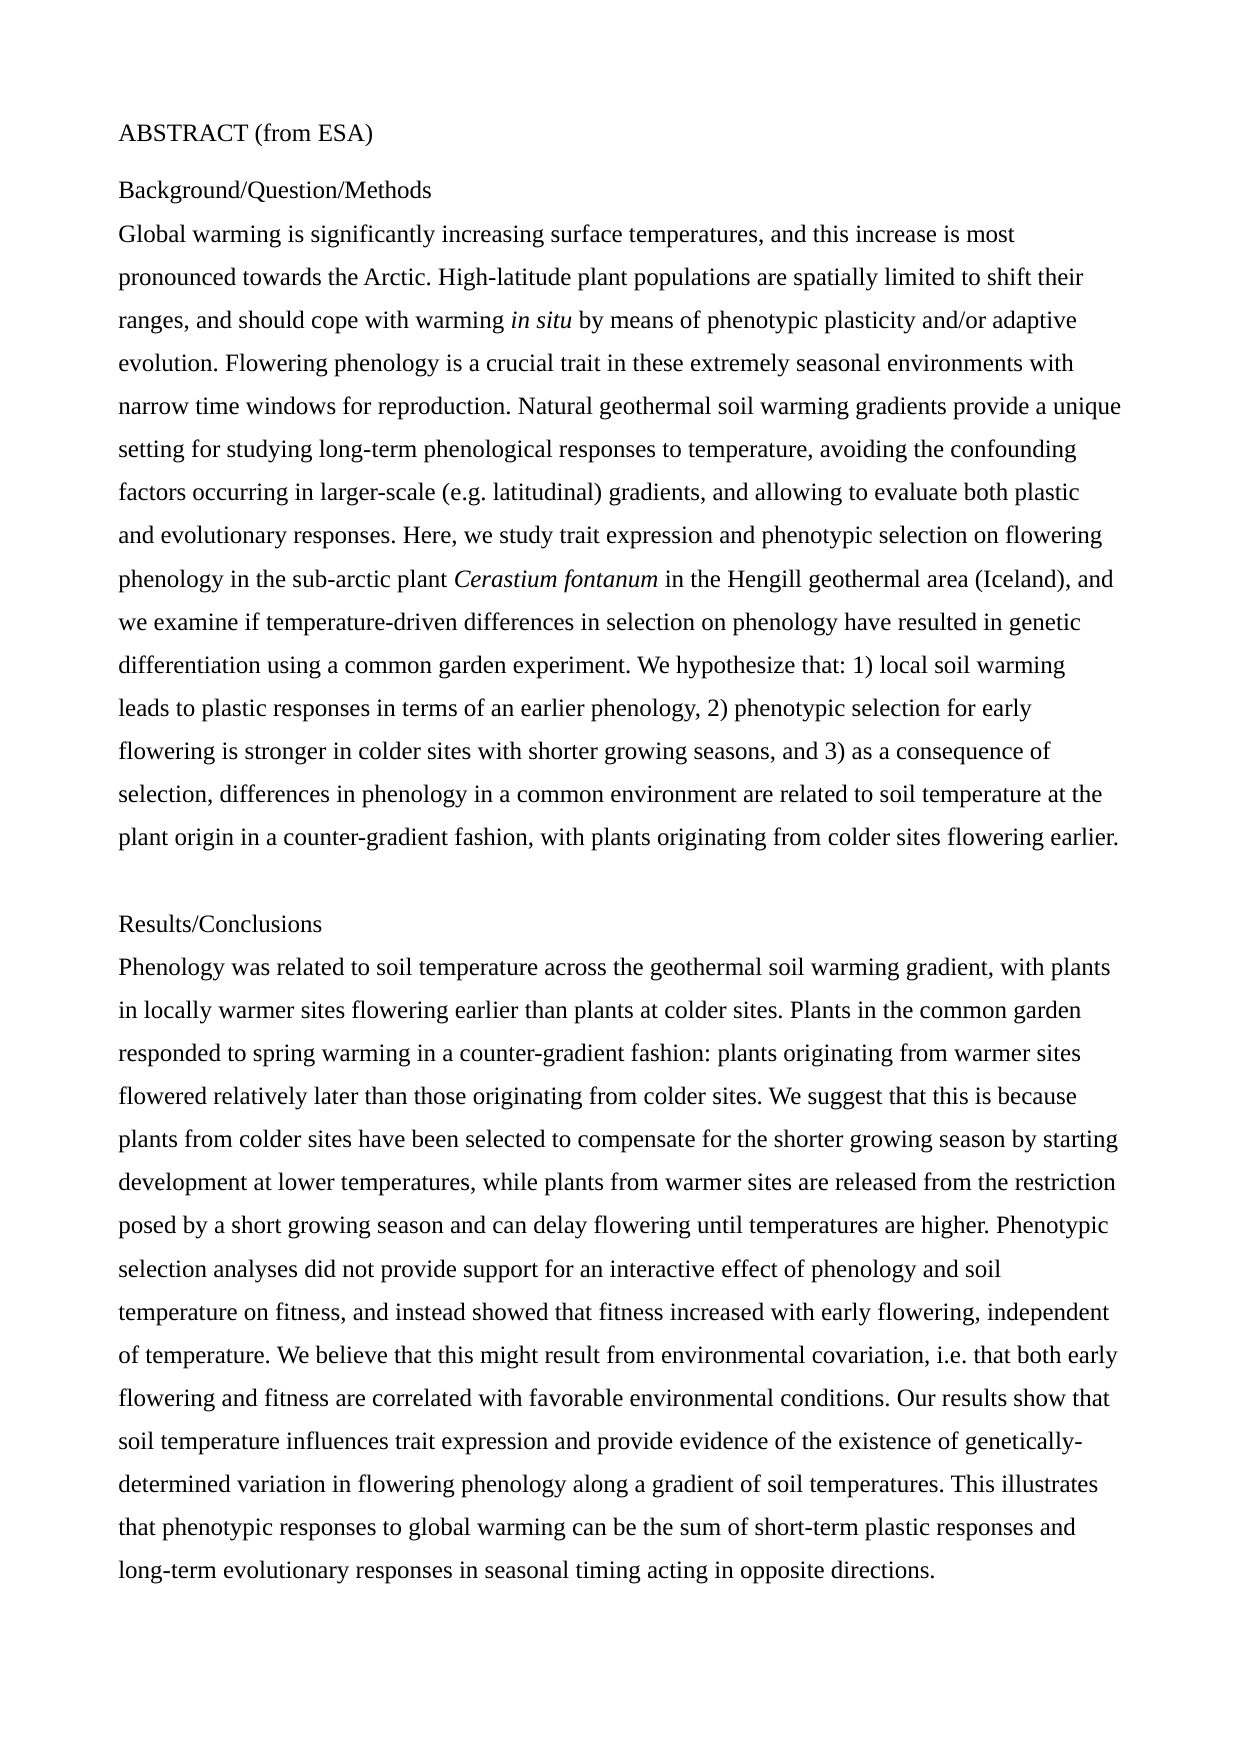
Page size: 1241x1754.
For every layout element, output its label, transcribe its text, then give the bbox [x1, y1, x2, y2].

text ABSTRACT (from ESA) [118, 118, 1122, 147]
text Global warming is significantly increasing surface temperatures, and this increase is most pronounced towards the Arctic. High-latitude plant populations are spatially limited to shift their ranges, and should cope with warming in situ by means of phenotypic plasticity and/or adaptive evolution. Flowering phenology is a crucial trait in these extremely seasonal environments with narrow time windows for reproduction. Natural geothermal soil warming gradients provide a unique setting for studying long-term phenological responses to temperature, avoiding the confounding factors occurring in larger-scale (e.g. latitudinal) gradients, and allowing to evaluate both plastic and evolutionary responses. Here, we study trait expression and phenotypic selection on flowering phenology in the sub-arctic plant Cerastium fontanum in the Hengill geothermal area (Iceland), and we examine if temperature-driven differences in selection on phenology have resulted in genetic differentiation using a common garden experiment. We hypothesize that: 1) local soil warming leads to plastic responses in terms of an earlier phenology, 2) phenotypic selection for early flowering is stronger in colder sites with shorter growing seasons, and 3) as a consequence of selection, differences in phenology in a common environment are related to soil temperature at the plant origin in a counter-gradient fashion, with plants originating from colder sites flowering earlier. [118, 219, 1122, 851]
text Results/Conclusions [118, 909, 1122, 937]
text Phenology was related to soil temperature across the geothermal soil warming gradient, with plants in locally warmer sites flowering earlier than plants at colder sites. Plants in the common garden responded to spring warming in a counter-gradient fashion: plants originating from warmer sites flowered relatively later than those originating from colder sites. We suggest that this is because plants from colder sites have been selected to compensate for the shorter growing season by starting development at lower temperatures, while plants from warmer sites are released from the restriction posed by a short growing season and can delay flowering until temperatures are higher. Phenotypic selection analyses did not provide support for an interactive effect of phenology and soil temperature on fitness, and instead showed that fitness increased with early flowering, independent of temperature. We believe that this might result from environmental covariation, i.e. that both early flowering and fitness are correlated with favorable environmental conditions. Our results show that soil temperature influences trait expression and provide evidence of the existence of genetically-determined variation in flowering phenology along a gradient of soil temperatures. This illustrates that phenotypic responses to global warming can be the sum of short-term plastic responses and long-term evolutionary responses in seasonal timing acting in opposite directions. [118, 952, 1122, 1584]
text Background/Question/Methods [118, 176, 1122, 204]
